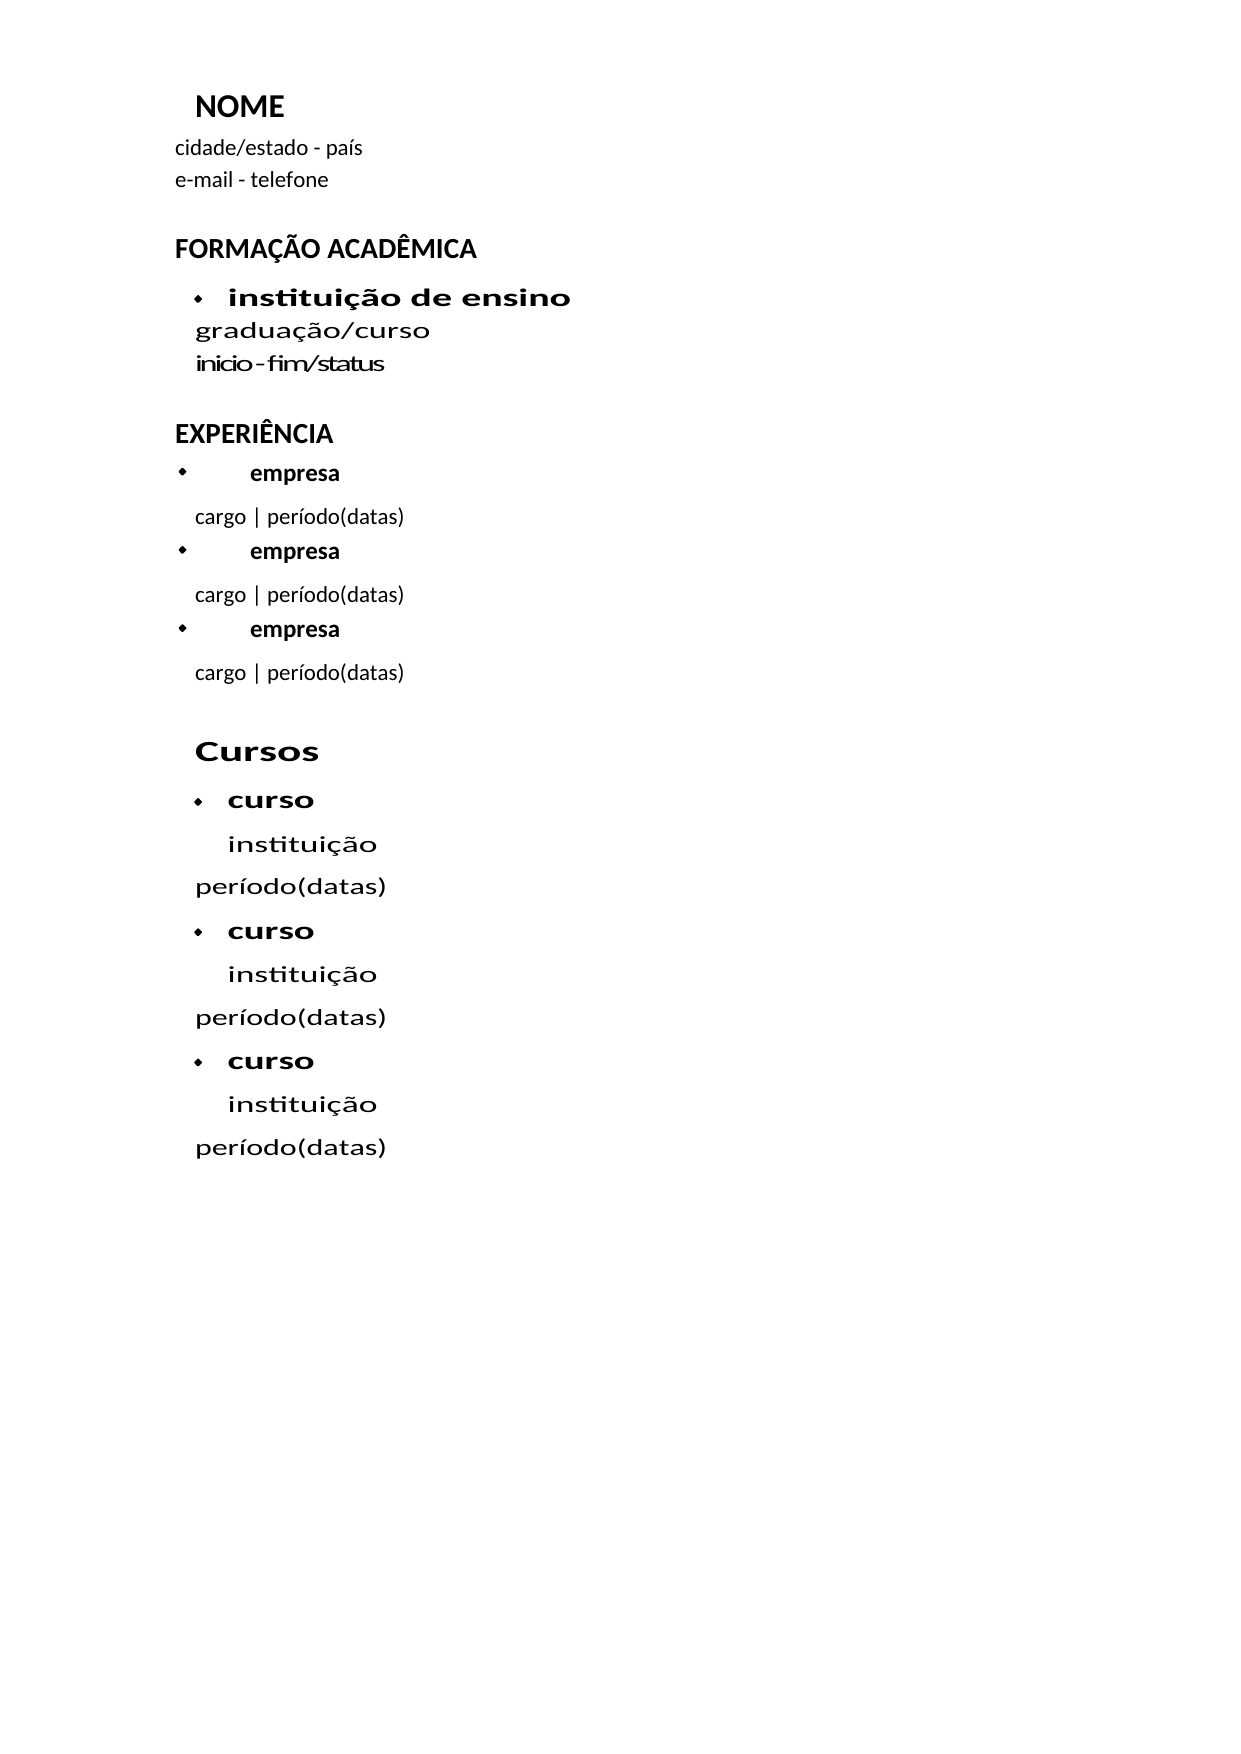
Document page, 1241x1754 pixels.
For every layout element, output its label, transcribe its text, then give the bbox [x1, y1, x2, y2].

text Cursos [195, 733, 1169, 769]
text período(datas) [195, 872, 1169, 900]
text cargo | período(datas) [195, 658, 1169, 686]
text período(datas) [195, 1133, 1169, 1161]
text empresa [250, 535, 1169, 565]
text instituição [195, 830, 1169, 858]
text cargo | período(datas) [195, 502, 1169, 530]
text graduação/curso [195, 317, 904, 345]
text e-mail - telefone [175, 165, 1169, 193]
text inicio - fim/status [195, 349, 904, 377]
text curso [195, 785, 1169, 815]
text empresa [250, 613, 1169, 644]
text empresa [250, 457, 1169, 487]
text cidade/estado - país [175, 133, 1169, 161]
text curso [195, 915, 1169, 945]
text NOME [195, 85, 1169, 126]
text período(datas) [195, 1003, 1169, 1031]
text EXPERIÊNCIA [175, 415, 1169, 451]
text instituição [195, 960, 1169, 988]
text cargo | período(datas) [195, 580, 1169, 608]
text instituição [195, 1090, 1169, 1118]
text FORMAÇÃO ACADÊMICA [175, 230, 1169, 266]
text curso [195, 1045, 1169, 1076]
text instituição de ensino [228, 282, 1169, 312]
